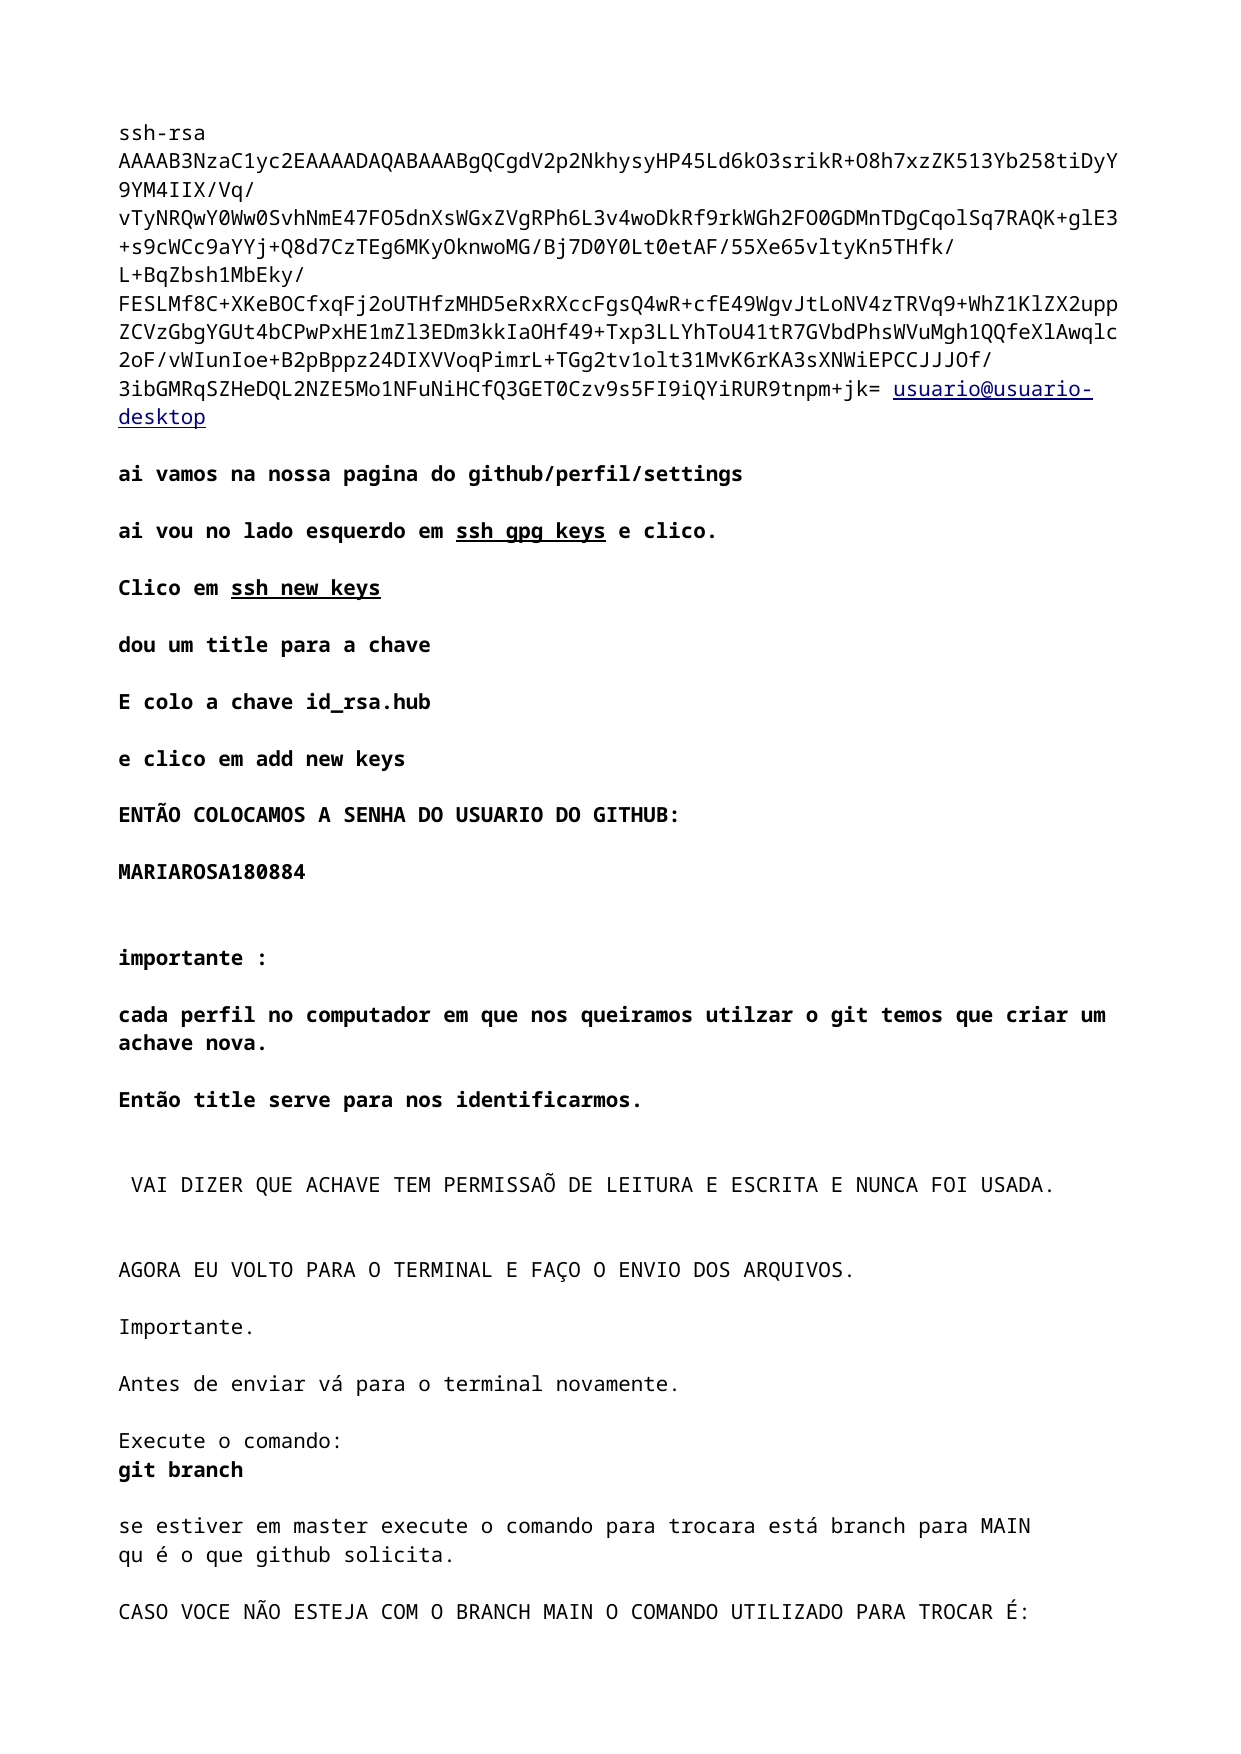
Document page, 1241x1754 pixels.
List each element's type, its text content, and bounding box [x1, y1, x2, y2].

text qu é o que github solicita. [118, 1540, 1122, 1568]
text VAI DIZER QUE ACHAVE TEM PERMISSAÕ DE LEITURA E ESCRITA E NUNCA FOI USADA. [118, 1170, 1122, 1199]
text importante : [118, 943, 1122, 971]
text ai vou no lado esquerdo em ssh gpg keys e clico. [118, 516, 1122, 545]
text E colo a chave id_rsa.hub [118, 687, 1122, 715]
text CASO VOCE NÃO ESTEJA COM O BRANCH MAIN O COMANDO UTILIZADO PARA TROCAR É: [118, 1597, 1122, 1625]
text cada perfil no computador em que nos queiramos utilzar o git temos que criar um achave nova. [118, 1000, 1122, 1057]
text se estiver em master execute o comando para trocara está branch para MAIN [118, 1512, 1122, 1540]
text Então title serve para nos identificarmos. [118, 1085, 1122, 1113]
text Execute o comando: [118, 1426, 1122, 1455]
text Importante. [118, 1312, 1122, 1341]
text AGORA EU VOLTO PARA O TERMINAL E FAÇO O ENVIO DOS ARQUIVOS. [118, 1256, 1122, 1284]
text ENTÃO COLOCAMOS A SENHA DO USUARIO DO GITHUB: [118, 801, 1122, 829]
text Clico em ssh new keys [118, 573, 1122, 602]
text ssh-rsa AAAAB3NzaC1yc2EAAAADAQABAAABgQCgdV2p2NkhysyHP45Ld6kO3srikR+O8h7xzZK513Yb258tiDyY9YM4IIX/Vq/vTyNRQwY0Ww0SvhNmE47FO5dnXsWGxZVgRPh6L3v4woDkRf9rkWGh2FO0GDMnTDgCqolSq7RAQK+glE3+s9cWCc9aYYj+Q8d7CzTEg6MKyOknwoMG/Bj7D0Y0Lt0etAF/55Xe65vltyKn5THfk/L+BqZbsh1MbEky/FESLMf8C+XKeBOCfxqFj2oUTHfzMHD5eRxRXccFgsQ4wR+cfE49WgvJtLoNV4zTRVq9+WhZ1KlZX2uppZCVzGbgYGUt4bCPwPxHE1mZl3EDm3kkIaOHf49+Txp3LLYhToU41tR7GVbdPhsWVuMgh1QQfeXlAwqlc2oF/vWIunIoe+B2pBppz24DIXVVoqPimrL+TGg2tv1olt31MvK6rKA3sXNWiEPCCJJJOf/3ibGMRqSZHeDQL2NZE5Mo1NFuNiHCfQ3GET0Czv9s5FI9iQYiRUR9tnpm+jk= usuario@usuario-desktop [118, 118, 1122, 431]
text dou um title para a chave [118, 630, 1122, 658]
text ai vamos na nossa pagina do github/perfil/settings [118, 459, 1122, 488]
text git branch [118, 1455, 1122, 1483]
text e clico em add new keys [118, 744, 1122, 772]
text Antes de enviar vá para o terminal novamente. [118, 1369, 1122, 1398]
text MARIAROSA180884 [118, 857, 1122, 886]
